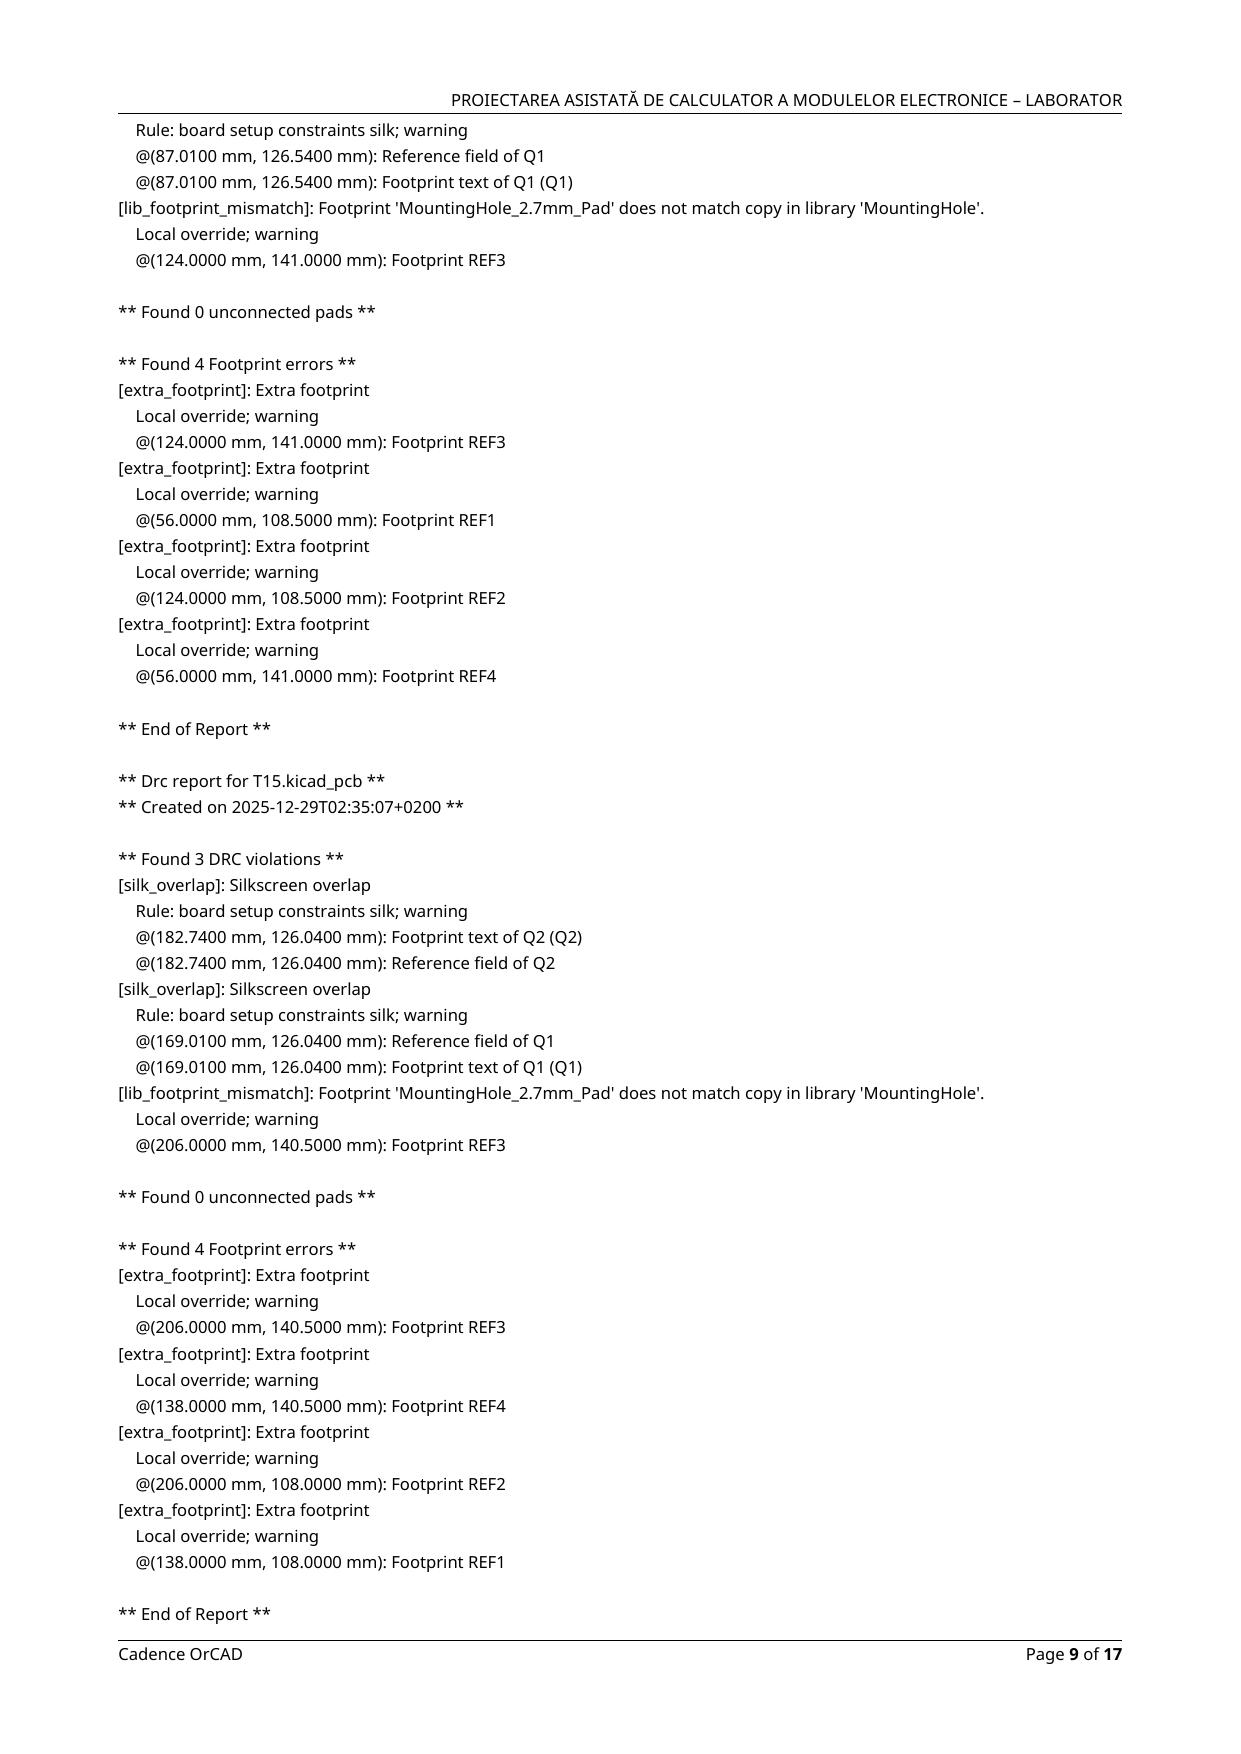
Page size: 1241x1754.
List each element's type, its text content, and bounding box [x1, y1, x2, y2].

list @(87.0100 mm, 126.5400 mm): Footprint text of Q1 (Q1) [118, 170, 1122, 193]
list Local override; warning [118, 1290, 1122, 1313]
list ** Found 4 Footprint errors ** [118, 352, 1122, 375]
list @(182.7400 mm, 126.0400 mm): Reference field of Q2 [118, 951, 1122, 974]
list @(138.0000 mm, 108.0000 mm): Footprint REF1 [118, 1550, 1122, 1573]
list @(206.0000 mm, 140.5000 mm): Footprint REF3 [118, 1134, 1122, 1156]
list Local override; warning [118, 1524, 1122, 1547]
list [extra_footprint]: Extra footprint [118, 378, 1122, 401]
list Rule: board setup constraints silk; warning [118, 1003, 1122, 1026]
list [silk_overlap]: Silkscreen overlap [118, 873, 1122, 896]
list ** Drc report for T15.kicad_pcb ** [118, 769, 1122, 792]
list @(182.7400 mm, 126.0400 mm): Footprint text of Q2 (Q2) [118, 925, 1122, 948]
list Local override; warning [118, 222, 1122, 245]
list [lib_footprint_mismatch]: Footprint 'MountingHole_2.7mm_Pad' does not match copy in library 'MountingHole'. [118, 1082, 1122, 1104]
list Rule: board setup constraints silk; warning [118, 118, 1122, 141]
list ** End of Report ** [118, 1602, 1122, 1625]
list [extra_footprint]: Extra footprint [118, 535, 1122, 557]
list [extra_footprint]: Extra footprint [118, 613, 1122, 636]
list ** Created on 2025-12-29T02:35:07+0200 ** [118, 795, 1122, 818]
list @(206.0000 mm, 140.5000 mm): Footprint REF3 [118, 1316, 1122, 1339]
list [extra_footprint]: Extra footprint [118, 1342, 1122, 1365]
list [extra_footprint]: Extra footprint [118, 1264, 1122, 1287]
list [lib_footprint_mismatch]: Footprint 'MountingHole_2.7mm_Pad' does not match copy in library 'MountingHole'. [118, 196, 1122, 219]
list Local override; warning [118, 404, 1122, 427]
list [silk_overlap]: Silkscreen overlap [118, 977, 1122, 1000]
list [extra_footprint]: Extra footprint [118, 1498, 1122, 1521]
list @(138.0000 mm, 140.5000 mm): Footprint REF4 [118, 1394, 1122, 1417]
list @(206.0000 mm, 108.0000 mm): Footprint REF2 [118, 1472, 1122, 1495]
list Local override; warning [118, 1446, 1122, 1469]
list Local override; warning [118, 483, 1122, 505]
list @(124.0000 mm, 141.0000 mm): Footprint REF3 [118, 248, 1122, 271]
list [extra_footprint]: Extra footprint [118, 1420, 1122, 1443]
list @(124.0000 mm, 141.0000 mm): Footprint REF3 [118, 431, 1122, 453]
list @(124.0000 mm, 108.5000 mm): Footprint REF2 [118, 587, 1122, 609]
list @(169.0100 mm, 126.0400 mm): Footprint text of Q1 (Q1) [118, 1056, 1122, 1078]
list ** End of Report ** [118, 717, 1122, 740]
list ** Found 0 unconnected pads ** [118, 300, 1122, 323]
list Local override; warning [118, 639, 1122, 662]
list ** Found 4 Footprint errors ** [118, 1238, 1122, 1261]
list @(56.0000 mm, 108.5000 mm): Footprint REF1 [118, 509, 1122, 531]
list Local override; warning [118, 561, 1122, 583]
list @(169.0100 mm, 126.0400 mm): Reference field of Q1 [118, 1029, 1122, 1052]
list @(87.0100 mm, 126.5400 mm): Reference field of Q1 [118, 144, 1122, 167]
list @(56.0000 mm, 141.0000 mm): Footprint REF4 [118, 665, 1122, 688]
list ** Found 0 unconnected pads ** [118, 1186, 1122, 1208]
list ** Found 3 DRC violations ** [118, 847, 1122, 870]
list Local override; warning [118, 1368, 1122, 1391]
list Local override; warning [118, 1108, 1122, 1130]
list Rule: board setup constraints silk; warning [118, 899, 1122, 922]
list [extra_footprint]: Extra footprint [118, 457, 1122, 479]
